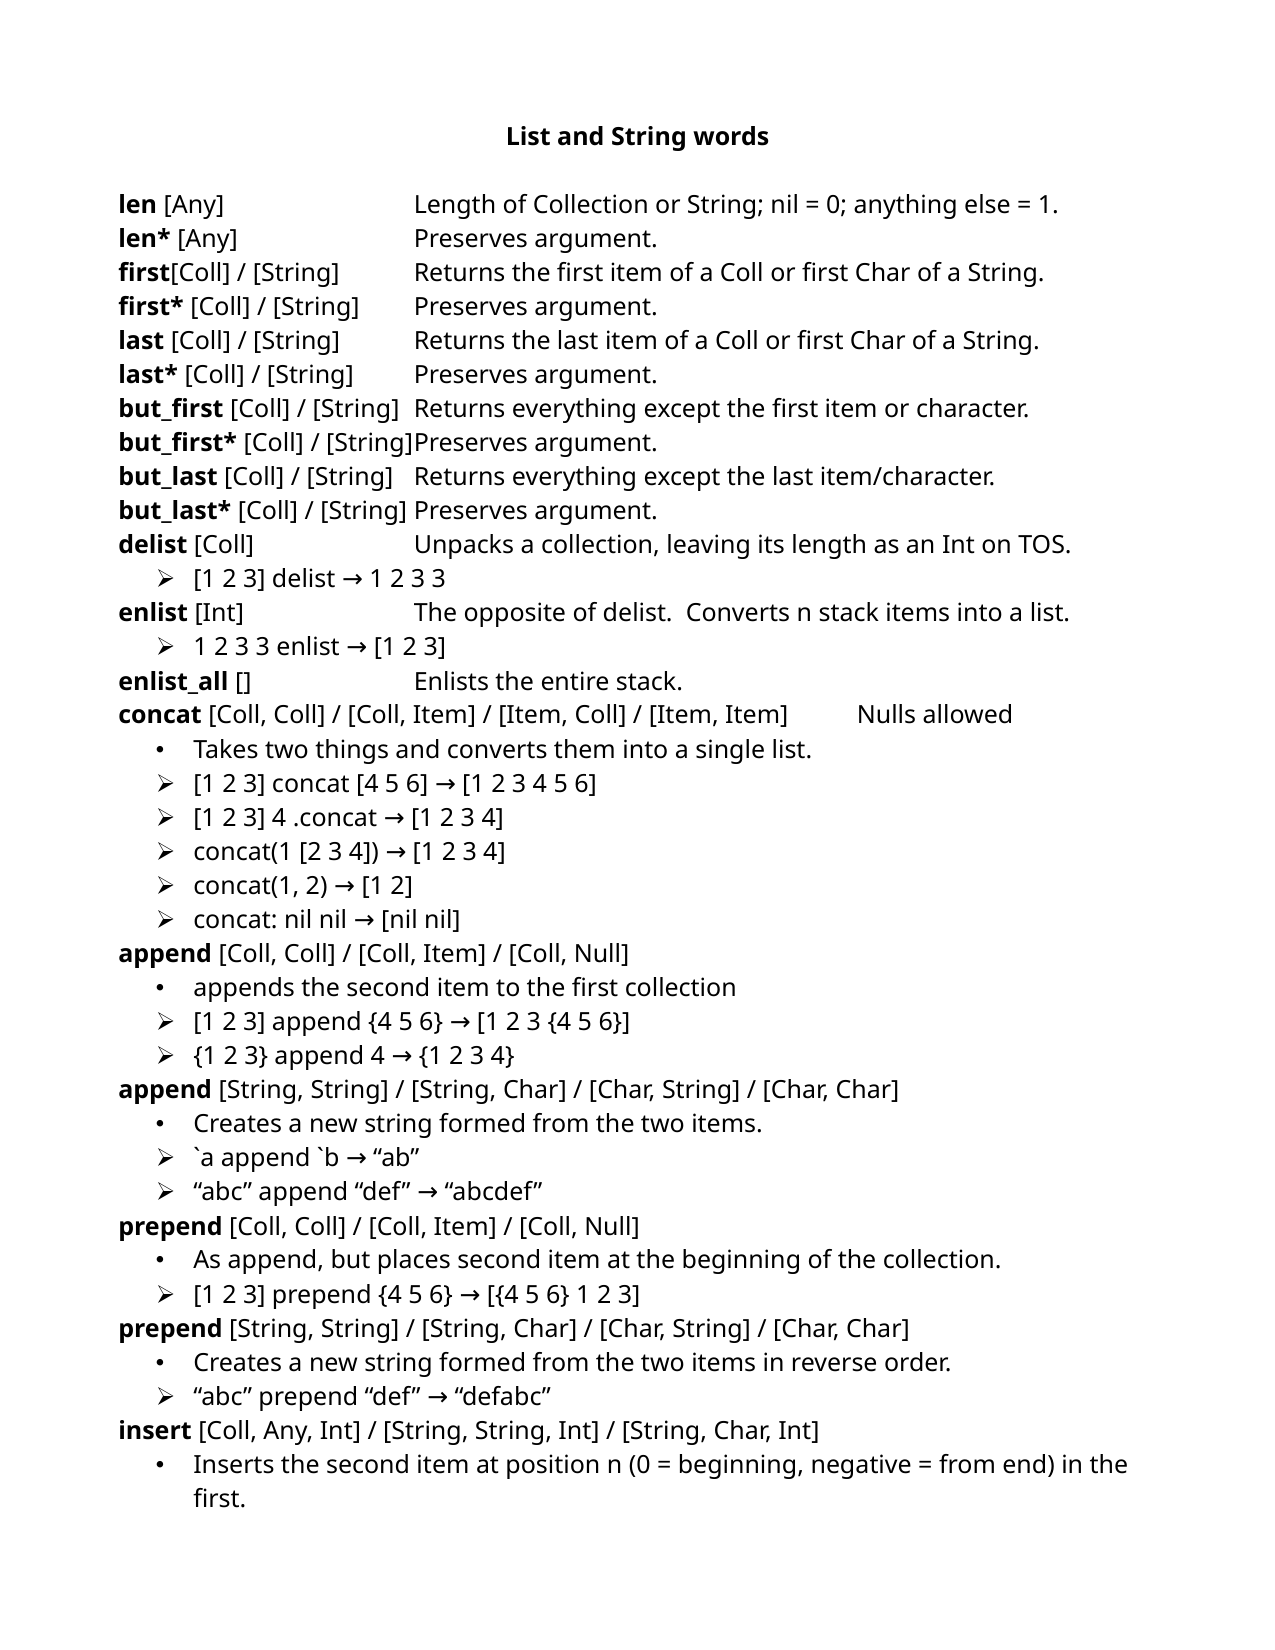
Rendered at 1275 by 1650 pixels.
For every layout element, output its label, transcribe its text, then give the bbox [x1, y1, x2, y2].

list Inserts the second item at position n (0 = beginning, negative = from end) in the first. [156, 1447, 1157, 1515]
text but_last* [Coll] / [String] Preserves argument. [118, 493, 1157, 527]
list [1 2 3] concat [4 5 6] → [1 2 3 4 5 6] [156, 765, 1157, 799]
text prepend [Coll, Coll] / [Coll, Item] / [Coll, Null] [118, 1208, 1157, 1242]
text but_first* [Coll] / [String] Preserves argument. [118, 425, 1157, 459]
list [1 2 3] delist → 1 2 3 3 [156, 561, 1157, 595]
list Takes two things and converts them into a single list. [156, 731, 1157, 765]
text enlist [Int] The opposite of delist. Converts n stack items into a list. [118, 595, 1157, 629]
text but_last [Coll] / [String] Returns everything except the last item/character. [118, 459, 1157, 493]
list concat(1, 2) → [1 2] [156, 867, 1157, 902]
text first* [Coll] / [String] Preserves argument. [118, 288, 1157, 322]
list concat(1 [2 3 4]) → [1 2 3 4] [156, 833, 1157, 867]
text but_first [Coll] / [String] Returns everything except the first item or character. [118, 391, 1157, 425]
text last* [Coll] / [String] Preserves argument. [118, 357, 1157, 391]
list Creates a new string formed from the two items. [156, 1106, 1157, 1140]
text insert [Coll, Any, Int] / [String, String, Int] / [String, Char, Int] [118, 1412, 1157, 1447]
text first[Coll] / [String] Returns the first item of a Coll or first Char of a String. [118, 254, 1157, 288]
text enlist_all [] Enlists the entire stack. [118, 663, 1157, 697]
list [1 2 3] 4 .concat → [1 2 3 4] [156, 799, 1157, 833]
text last [Coll] / [String] Returns the last item of a Coll or first Char of a String. [118, 322, 1157, 357]
list concat: nil nil → [nil nil] [156, 902, 1157, 936]
text append [Coll, Coll] / [Coll, Item] / [Coll, Null] [118, 936, 1157, 970]
text len [Any] Length of Collection or String; nil = 0; anything else = 1. [118, 186, 1157, 220]
list Creates a new string formed from the two items in reverse order. [156, 1344, 1157, 1378]
list “abc” append “def” → “abcdef” [156, 1174, 1157, 1208]
text List and String words [118, 118, 1157, 152]
list [1 2 3] append {4 5 6} → [1 2 3 {4 5 6}] [156, 1004, 1157, 1038]
text append [String, String] / [String, Char] / [Char, String] / [Char, Char] [118, 1072, 1157, 1106]
list “abc” prepend “def” → “defabc” [156, 1378, 1157, 1412]
text len* [Any] Preserves argument. [118, 220, 1157, 254]
list appends the second item to the first collection [156, 970, 1157, 1004]
text concat [Coll, Coll] / [Coll, Item] / [Item, Coll] / [Item, Item] Nulls allowed [118, 697, 1157, 731]
list 1 2 3 3 enlist → [1 2 3] [156, 629, 1157, 663]
list [1 2 3] prepend {4 5 6} → [{4 5 6} 1 2 3] [156, 1276, 1157, 1310]
text delist [Coll] Unpacks a collection, leaving its length as an Int on TOS. [118, 527, 1157, 561]
list As append, but places second item at the beginning of the collection. [156, 1242, 1157, 1276]
text prepend [String, String] / [String, Char] / [Char, String] / [Char, Char] [118, 1310, 1157, 1344]
list `a append `b → “ab” [156, 1140, 1157, 1174]
list {1 2 3} append 4 → {1 2 3 4} [156, 1038, 1157, 1072]
